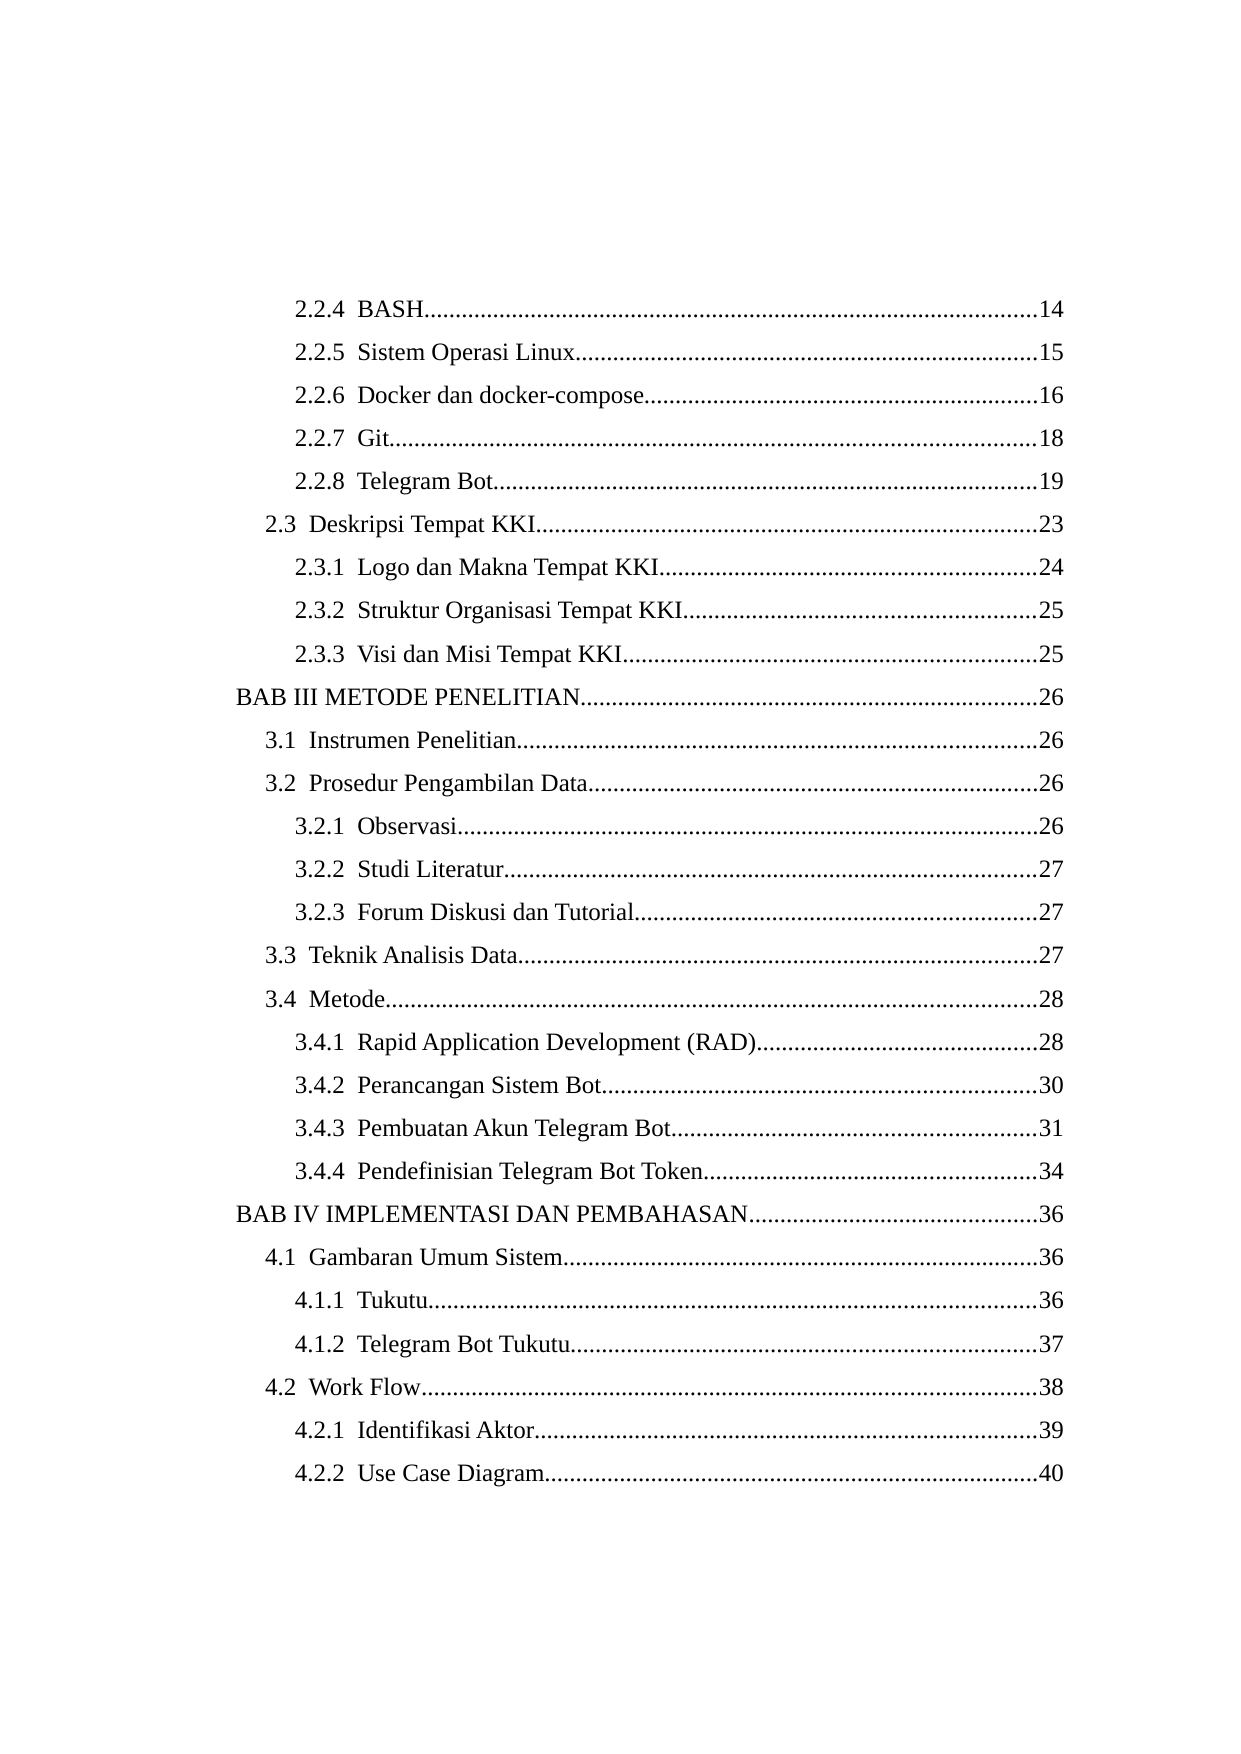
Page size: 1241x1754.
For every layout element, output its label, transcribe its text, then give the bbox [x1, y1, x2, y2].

text 4.1 Gambaran Umum Sistem 36 [265, 1242, 1063, 1271]
text 4.1.2 Telegram Bot Tukutu 37 [294, 1329, 1063, 1357]
text 3.2.3 Forum Diskusi dan Tutorial 27 [294, 897, 1063, 926]
text 2.2.4 BASH 14 [294, 294, 1063, 322]
text 3.4.2 Perancangan Sistem Bot 30 [294, 1070, 1063, 1099]
text 3.4.4 Pendefinisian Telegram Bot Token 34 [294, 1156, 1063, 1185]
text 4.2.1 Identifikasi Aktor 39 [294, 1415, 1063, 1444]
text 2.2.8 Telegram Bot 19 [294, 466, 1063, 495]
text 3.3 Teknik Analisis Data 27 [265, 941, 1063, 969]
text 2.3.1 Logo dan Makna Tempat KKI 24 [294, 552, 1063, 581]
text 3.4.1 Rapid Application Development (RAD) 28 [294, 1027, 1063, 1056]
text 4.2 Work Flow 38 [265, 1372, 1063, 1401]
text 3.2 Prosedur Pengambilan Data 26 [265, 768, 1063, 797]
text 2.3 Deskripsi Tempat KKI 23 [265, 509, 1063, 538]
text 2.2.7 Git 18 [294, 423, 1063, 452]
text 2.3.2 Struktur Organisasi Tempat KKI 25 [294, 596, 1063, 624]
text 4.1.1 Tukutu 36 [294, 1286, 1063, 1314]
text 3.2.2 Studi Literatur 27 [294, 854, 1063, 883]
text 3.2.1 Observasi 26 [294, 811, 1063, 840]
text 2.2.5 Sistem Operasi Linux 15 [294, 337, 1063, 366]
text BAB IV IMPLEMENTASI DAN PEMBAHASAN 36 [236, 1199, 1063, 1228]
text BAB III METODE PENELITIAN 26 [236, 682, 1063, 711]
text 3.1 Instrumen Penelitian 26 [265, 725, 1063, 754]
text 3.4.3 Pembuatan Akun Telegram Bot 31 [294, 1113, 1063, 1142]
text 3.4 Metode 28 [265, 984, 1063, 1012]
text 2.3.3 Visi dan Misi Tempat KKI 25 [294, 639, 1063, 667]
text 2.2.6 Docker dan docker-compose 16 [294, 380, 1063, 409]
text 4.2.2 Use Case Diagram 40 [294, 1458, 1063, 1487]
